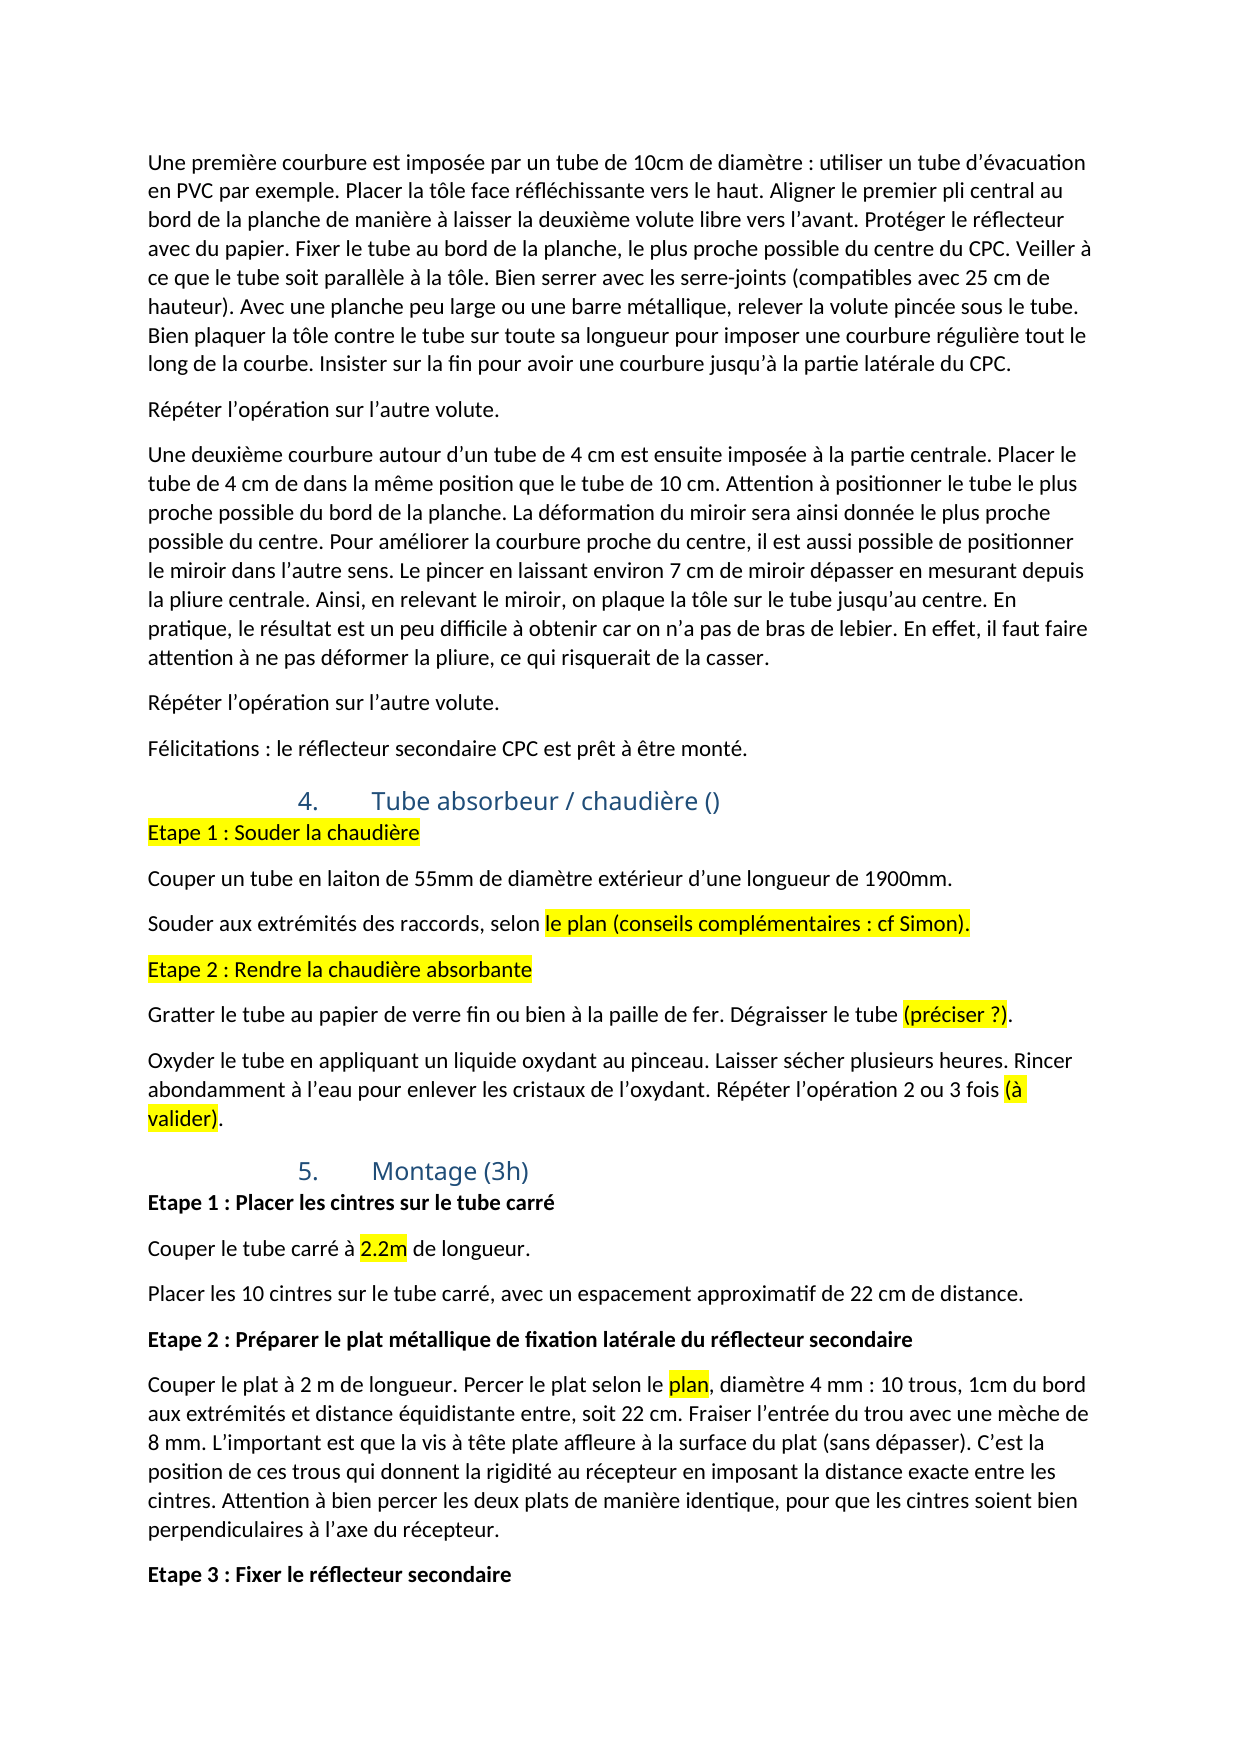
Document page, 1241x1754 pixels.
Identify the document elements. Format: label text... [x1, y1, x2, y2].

text Couper un tube en laiton de 55mm de diamètre extérieur d’une longueur de 1900mm. [148, 864, 1093, 892]
text Etape 2 : Rendre la chaudière absorbante [148, 955, 1093, 983]
text Placer les 10 cintres sur le tube carré, avec un espacement approximatif de 22 cm de distance. [148, 1279, 1093, 1307]
text Etape 3 : Fixer le réflecteur secondaire [148, 1560, 1093, 1588]
text Couper le tube carré à 2.2m de longueur. [148, 1234, 1093, 1262]
text Répéter l’opération sur l’autre volute. [148, 395, 1093, 423]
text Gratter le tube au papier de verre fin ou bien à la paille de fer. Dégraisser le tube (préciser ?). [148, 1000, 1093, 1028]
text Une deuxième courbure autour d’un tube de 4 cm est ensuite imposée à la partie centrale. Placer le tube de 4 cm de dans la même position que le tube de 10 cm. Attention à positionner le tube le plus proche possible du bord de la planche. La déformation du miroir sera ainsi donnée le plus proche possible du centre. Pour améliorer la courbure proche du centre, il est aussi possible de positionner le miroir dans l’autre sens. Le pincer en laissant environ 7 cm de miroir dépasser en mesurant depuis la pliure centrale. Ainsi, en relevant le miroir, on plaque la tôle sur le tube jusqu’au centre. En pratique, le résultat est un peu difficile à obtenir car on n’a pas de bras de lebier. En effet, il faut faire attention à ne pas déformer la pliure, ce qui risquerait de la casser. [148, 441, 1093, 671]
text Une première courbure est imposée par un tube de 10cm de diamètre : utiliser un tube d’évacuation en PVC par exemple. Placer la tôle face réfléchissante vers le haut. Aligner le premier pli central au bord de la planche de manière à laisser la deuxième volute libre vers l’avant. Protéger le réflecteur avec du papier. Fixer le tube au bord de la planche, le plus proche possible du centre du CPC. Veiller à ce que le tube soit parallèle à la tôle. Bien serrer avec les serre-joints (compatibles avec 25 cm de hauteur). Avec une planche peu large ou une barre métallique, relever la volute pincée sous le tube. Bien plaquer la tôle contre le tube sur toute sa longueur pour imposer une courbure régulière tout le long de la courbe. Insister sur la fin pour avoir une courbure jusqu’à la partie latérale du CPC. [148, 148, 1093, 378]
text Etape 1 : Placer les cintres sur le tube carré [148, 1188, 1093, 1216]
text Couper le plat à 2 m de longueur. Percer le plat selon le plan, diamètre 4 mm : 10 trous, 1cm du bord aux extrémités et distance équidistante entre, soit 22 cm. Fraiser l’entrée du trou avec une mèche de 8 mm. L’important est que la vis à tête plate affleure à la surface du plat (sans dépasser). C’est la position de ces trous qui donnent la rigidité au récepteur en imposant la distance exacte entre les cintres. Attention à bien percer les deux plats de manière identique, pour que les cintres soient bien perpendiculaires à l’axe du récepteur. [148, 1370, 1093, 1543]
text Répéter l’opération sur l’autre volute. [148, 688, 1093, 716]
text Souder aux extrémités des raccords, selon le plan (conseils complémentaires : cf Simon). [148, 909, 1093, 937]
subtitle Montage (3h) [298, 1153, 1093, 1187]
text Oxyder le tube en appliquant un liquide oxydant au pinceau. Laisser sécher plusieurs heures. Rincer abondamment à l’eau pour enlever les cristaux de l’oxydant. Répéter l’opération 2 ou 3 fois (à valider). [148, 1046, 1093, 1132]
text Félicitations : le réflecteur secondaire CPC est prêt à être monté. [148, 734, 1093, 762]
text Etape 1 : Souder la chaudière [148, 818, 1093, 846]
text Etape 2 : Préparer le plat métallique de fixation latérale du réflecteur secondaire [148, 1325, 1093, 1353]
subtitle Tube absorbeur / chaudière () [298, 783, 1093, 817]
